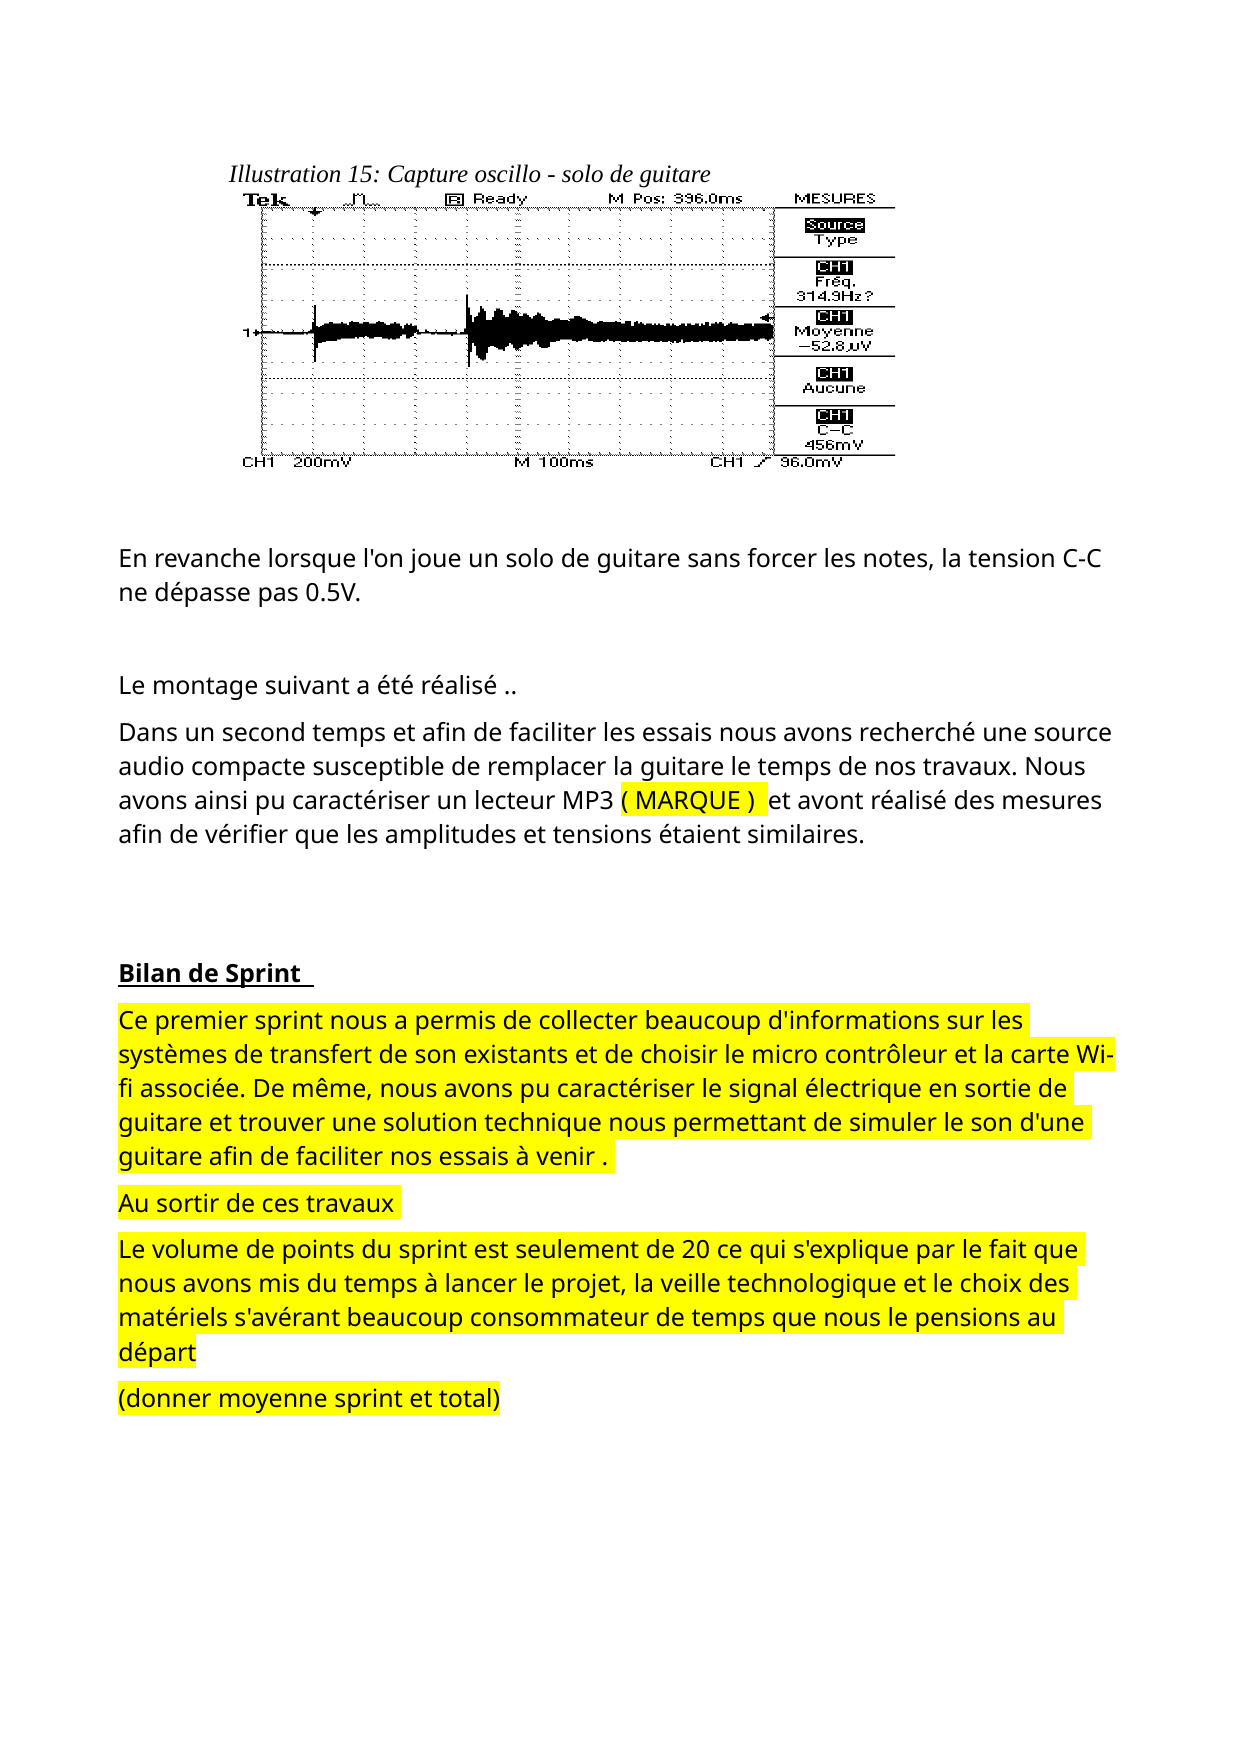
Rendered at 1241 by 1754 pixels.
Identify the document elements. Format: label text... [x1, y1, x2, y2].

text Le volume de points du sprint est seulement de 20 ce qui s'explique par le fait que nous avons mis du temps à lancer le projet, la veille technologique et le choix des matériels s'avérant beaucoup consommateur de temps que nous le pensions au départ [118, 1232, 1122, 1368]
text Ce premier sprint nous a permis de collecter beaucoup d'informations sur les systèmes de transfert de son existants et de choisir le micro contrôleur et la carte Wi-fi associée. De même, nous avons pu caractériser le signal électrique en sortie de guitare et trouver une solution technique nous permettant de simuler le son d'une guitare afin de faciliter nos essais à venir . [118, 1003, 1122, 1173]
text Dans un second temps et afin de faciliter les essais nous avons recherché une source audio compacte susceptible de remplacer la guitare le temps de nos travaux. Nous avons ainsi pu caractériser un lecteur MP3 ( MARQUE ) et avont réalisé des mesures afin de vérifier que les amplitudes et tensions étaient similaires. [118, 714, 1122, 850]
text (donner moyenne sprint et total) [118, 1381, 1122, 1415]
text Au sortir de ces travaux [118, 1185, 1122, 1219]
text Illustration 15: Capture oscillo - solo de guitare [229, 159, 1066, 188]
text En revanche lorsque l'on joue un solo de guitare sans forcer les notes, la tension C-C ne dépasse pas 0.5V. [118, 540, 1122, 608]
text Bilan de Sprint [118, 956, 1122, 990]
picture [242, 193, 895, 489]
text Le montage suivant a été réalisé .. [118, 668, 1122, 702]
